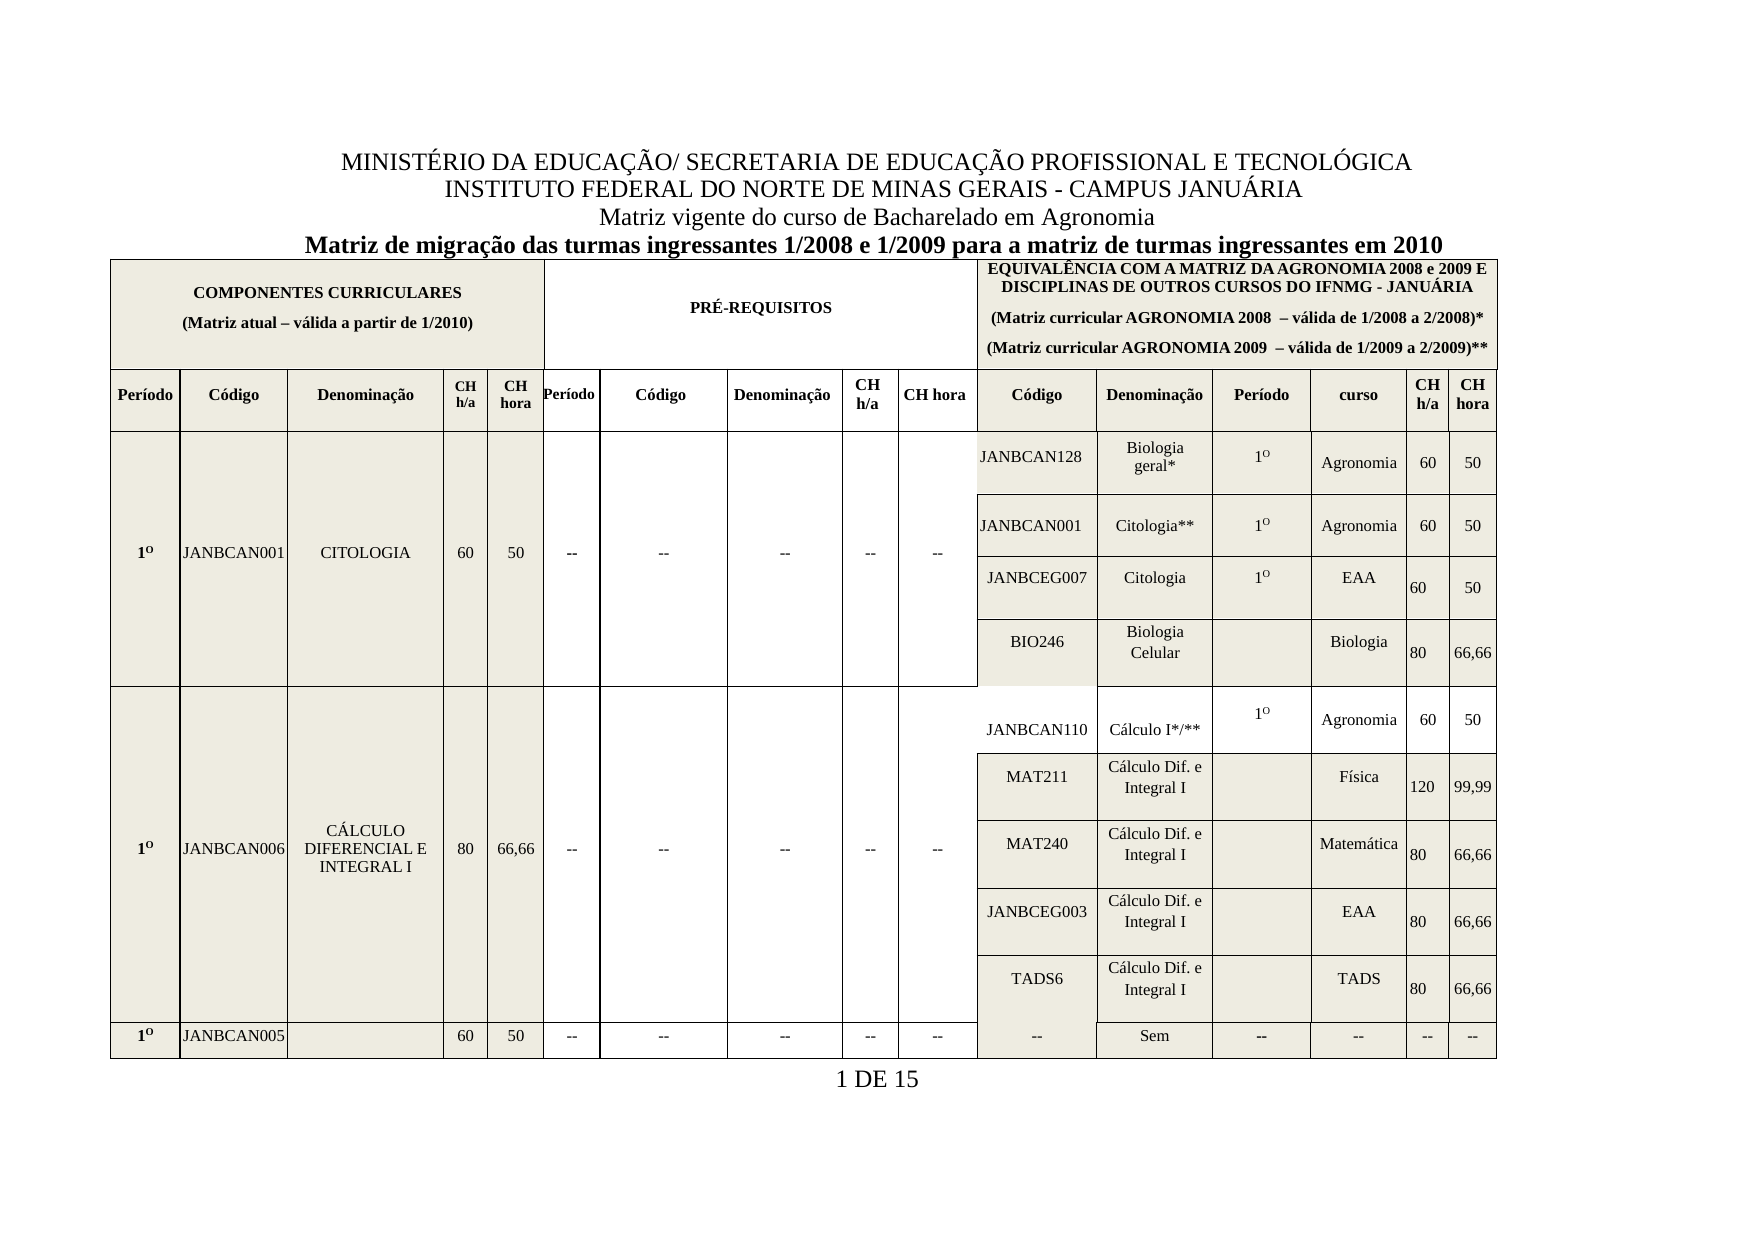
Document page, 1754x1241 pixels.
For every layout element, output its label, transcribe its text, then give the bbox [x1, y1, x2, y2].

table_cell [1499, 556, 1503, 618]
table_header [1499, 259, 1504, 368]
table_cell 60 [1407, 557, 1449, 618]
table_cell JANBCAN006 [181, 687, 287, 1022]
table_cell JANBCAN001 [978, 495, 1097, 556]
table_header COMPONENTES CURRICULARES (Matriz atual – válida a partir de 1/2010) [111, 260, 544, 368]
table_header Cálculo I*/** [1098, 687, 1212, 753]
table_cell Denominação [728, 370, 842, 431]
table_cell Período [1213, 370, 1310, 431]
table_cell -- [899, 1023, 977, 1058]
table_cell -- [843, 1023, 898, 1058]
table_cell -- [601, 687, 727, 1022]
table_cell TADS [1312, 956, 1406, 1022]
table_cell 1O [1213, 495, 1311, 556]
table_cell JANBCEG007 [978, 557, 1097, 618]
table_cell [1503, 1022, 1510, 1058]
table_cell 50 [1450, 557, 1496, 618]
table_cell -- [899, 432, 977, 686]
table_cell 66,66 [1450, 956, 1496, 1022]
table_cell 1O [111, 432, 179, 686]
table_cell -- [1311, 1023, 1406, 1058]
table_cell CH h/a [1407, 370, 1448, 431]
table_cell 60 [444, 1023, 487, 1058]
table_header 1O [1213, 432, 1311, 493]
table_cell Citologia [1098, 557, 1212, 618]
table_cell 1O [111, 687, 179, 1022]
table_cell [1504, 686, 1510, 1022]
text MINISTÉRIO DA EDUCAÇÃO/ SECRETARIA DE EDUCAÇÃO PROFISSIONAL E TECNOLÓGICA [177, 148, 1577, 175]
table_header Agronomia [1312, 432, 1406, 493]
table_cell [1213, 754, 1311, 820]
table_cell 50 [1450, 495, 1496, 556]
table_cell 66,66 [1450, 620, 1496, 686]
table_header [1504, 259, 1510, 368]
table_header JANBCAN128 [977, 432, 1097, 493]
table_cell Período [544, 370, 599, 431]
table_cell -- [544, 432, 599, 686]
table_cell -- [544, 1023, 599, 1058]
table_cell [1503, 369, 1510, 431]
table_cell -- [843, 687, 898, 1022]
table_header 60 [1407, 687, 1449, 753]
table_cell Citologia** [1098, 495, 1212, 556]
table_header JANBCAN110 [977, 686, 1097, 753]
table_cell [1499, 369, 1503, 431]
table_cell [1499, 1022, 1503, 1058]
table_cell [1213, 889, 1311, 955]
table_header 50 [1450, 432, 1496, 493]
table_cell [1504, 431, 1510, 686]
table_cell 66,66 [488, 687, 543, 1022]
table_cell -- [1213, 1023, 1310, 1058]
table_cell CH hora [488, 370, 543, 431]
table_cell [1497, 955, 1503, 1022]
table_cell MAT240 [978, 821, 1097, 888]
table_cell -- [843, 432, 898, 686]
table_cell [1213, 620, 1311, 686]
table_cell JANBCAN001 [181, 432, 287, 686]
table_cell CH h/a [843, 370, 898, 431]
table_cell [1213, 821, 1311, 888]
table_cell -- [899, 687, 977, 1022]
table_cell CH hora [1449, 370, 1496, 431]
table_cell Cálculo Dif. e Integral I [1098, 889, 1212, 955]
table_cell Código [181, 370, 287, 431]
text Matriz de migração das turmas ingressantes 1/2008 e 1/2009 para a matriz de turmas ingressantes em 2010 [177, 231, 1577, 258]
table_cell Biologia Celular [1098, 620, 1212, 686]
table_cell Sem [1097, 1023, 1212, 1058]
table_cell 80 [444, 687, 487, 1022]
table_cell 66,66 [1450, 889, 1496, 955]
table_cell [1499, 494, 1503, 556]
table_cell -- [1407, 1023, 1448, 1058]
table_header [1499, 686, 1503, 753]
table_cell EAA [1312, 889, 1406, 955]
table_cell Código [978, 370, 1096, 431]
table_cell Cálculo Dif. e Integral I [1098, 754, 1212, 820]
table_cell 50 [488, 432, 543, 686]
table_cell Cálculo Dif. e Integral I [1098, 956, 1212, 1022]
table_cell Matemática [1312, 821, 1406, 888]
table_cell [288, 1023, 443, 1058]
table_cell BIO246 [978, 620, 1097, 686]
table_header Biologia geral* [1098, 432, 1212, 493]
table_cell 99,99 [1450, 754, 1496, 820]
table_cell 60 [444, 432, 487, 686]
table_cell Biologia [1312, 620, 1406, 686]
table_cell Agronomia [1312, 495, 1406, 556]
table_header EQUIVALÊNCIA COM A MATRIZ DA AGRONOMIA 2008 e 2009 E DISCIPLINAS DE OUTROS CURSOS DO IFNMG - JANUÁRIA (Matriz curricular AGRONOMIA 2008 – válida de 1/2008 a 2/2008)* (Matriz curricular AGRONOMIA 2009 – válida de 1/2009 a 2/2009)** [978, 260, 1497, 368]
table_header PRÉ-REQUISITOS [545, 260, 977, 368]
table_cell 1O [1213, 557, 1311, 618]
table_cell -- [978, 1022, 1096, 1058]
table_cell 50 [488, 1023, 543, 1058]
table_cell 120 [1407, 754, 1449, 820]
table_cell Código [601, 370, 727, 431]
table_cell JANBCEG003 [978, 889, 1097, 955]
table_cell 80 [1407, 956, 1449, 1022]
table_cell 80 [1407, 620, 1449, 686]
table_header Agronomia [1312, 687, 1406, 753]
text INSTITUTO FEDERAL DO NORTE DE MINAS GERAIS - CAMPUS JANUÁRIA [177, 175, 1577, 203]
table_cell -- [601, 432, 727, 686]
table_cell Física [1312, 754, 1406, 820]
table_cell Denominação [288, 370, 443, 431]
table_cell 1O [111, 1023, 179, 1058]
table_header [1499, 431, 1503, 493]
table_cell TADS6 [978, 956, 1097, 1022]
table_header 50 [1450, 687, 1496, 753]
table_cell CH h/a [444, 370, 487, 431]
table_cell [1213, 956, 1311, 1022]
table_cell MAT211 [978, 754, 1097, 820]
table_cell Cálculo Dif. e Integral I [1098, 821, 1212, 888]
table_cell 60 [1407, 495, 1449, 556]
text Matriz vigente do curso de Bacharelado em Agronomia [177, 203, 1577, 231]
table_header 60 [1407, 432, 1449, 493]
table_header 1O [1213, 687, 1311, 753]
table_cell [1497, 888, 1503, 955]
table_cell [1499, 820, 1503, 888]
table_cell -- [544, 687, 599, 1022]
table_cell CH hora [899, 370, 977, 431]
table_cell CÁLCULO DIFERENCIAL E INTEGRAL I [288, 687, 443, 1022]
table_cell -- [728, 687, 842, 1022]
table_cell Período [111, 370, 179, 431]
table_cell -- [728, 1023, 842, 1058]
table_cell EAA [1312, 557, 1406, 618]
table_cell [1499, 753, 1503, 820]
table_cell Denominação [1097, 370, 1212, 431]
table_cell curso [1311, 370, 1406, 431]
table_cell 80 [1407, 821, 1449, 888]
table_cell -- [601, 1023, 727, 1058]
table_cell 66,66 [1450, 821, 1496, 888]
table_cell [1499, 619, 1503, 686]
table_cell 80 [1407, 889, 1449, 955]
table_cell -- [728, 432, 842, 686]
table_cell -- [1449, 1023, 1496, 1058]
table_cell CITOLOGIA [288, 432, 443, 686]
table_cell JANBCAN005 [181, 1023, 287, 1058]
